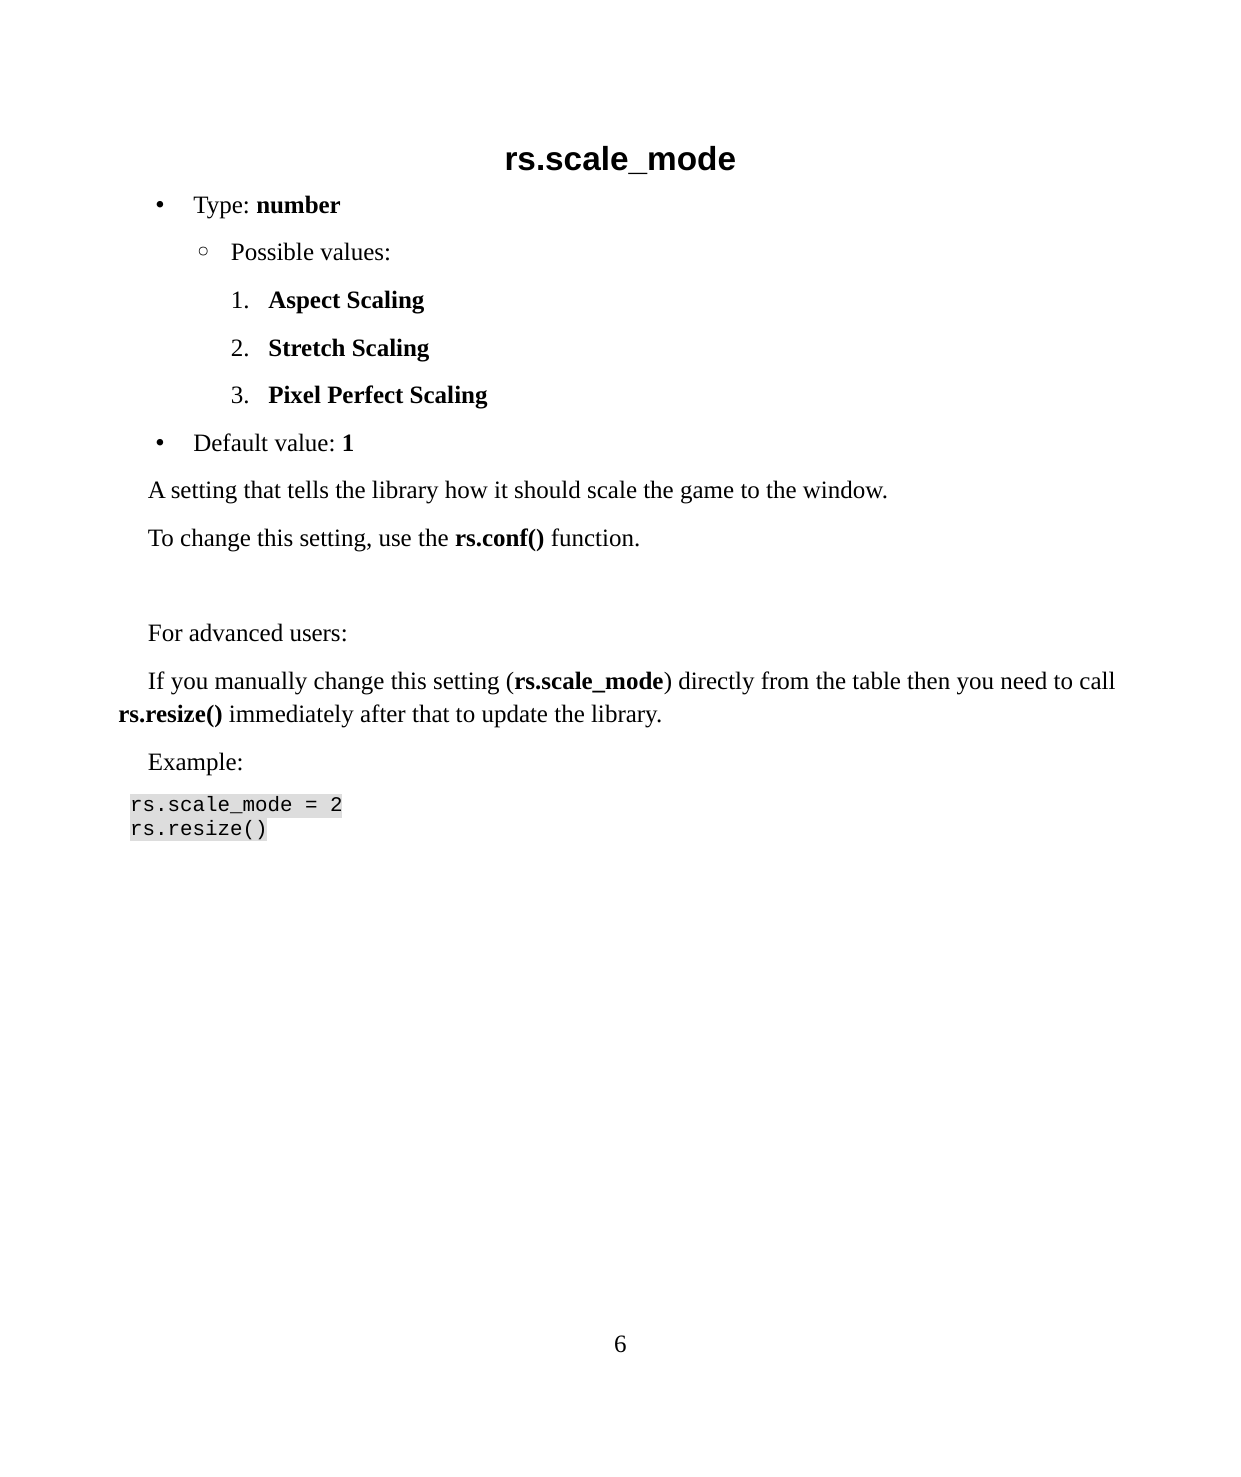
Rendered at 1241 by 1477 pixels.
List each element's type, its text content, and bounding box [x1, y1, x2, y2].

list Default value: 1 [156, 428, 1122, 457]
text If you manually change this setting (rs.scale_mode) directly from the table then you need to call rs.resize() immediately after that to update the library. [118, 666, 1122, 728]
text rs.scale_mode = 2 [342, 794, 1110, 818]
list Stretch Scaling [231, 333, 1122, 361]
list Pixel Perfect Scaling [231, 380, 1122, 409]
list Type: number [156, 190, 1122, 219]
text rs.resize() [267, 818, 1110, 841]
text Example: [118, 747, 1122, 775]
list Aspect Scaling [231, 285, 1122, 314]
text To change this setting, use the rs.conf() function. [118, 523, 1122, 552]
text For advanced users: [118, 618, 1122, 647]
list Possible values: [193, 237, 1122, 266]
subtitle rs.scale_mode [118, 139, 1122, 177]
text A setting that tells the library how it should scale the game to the window. [118, 476, 1122, 504]
